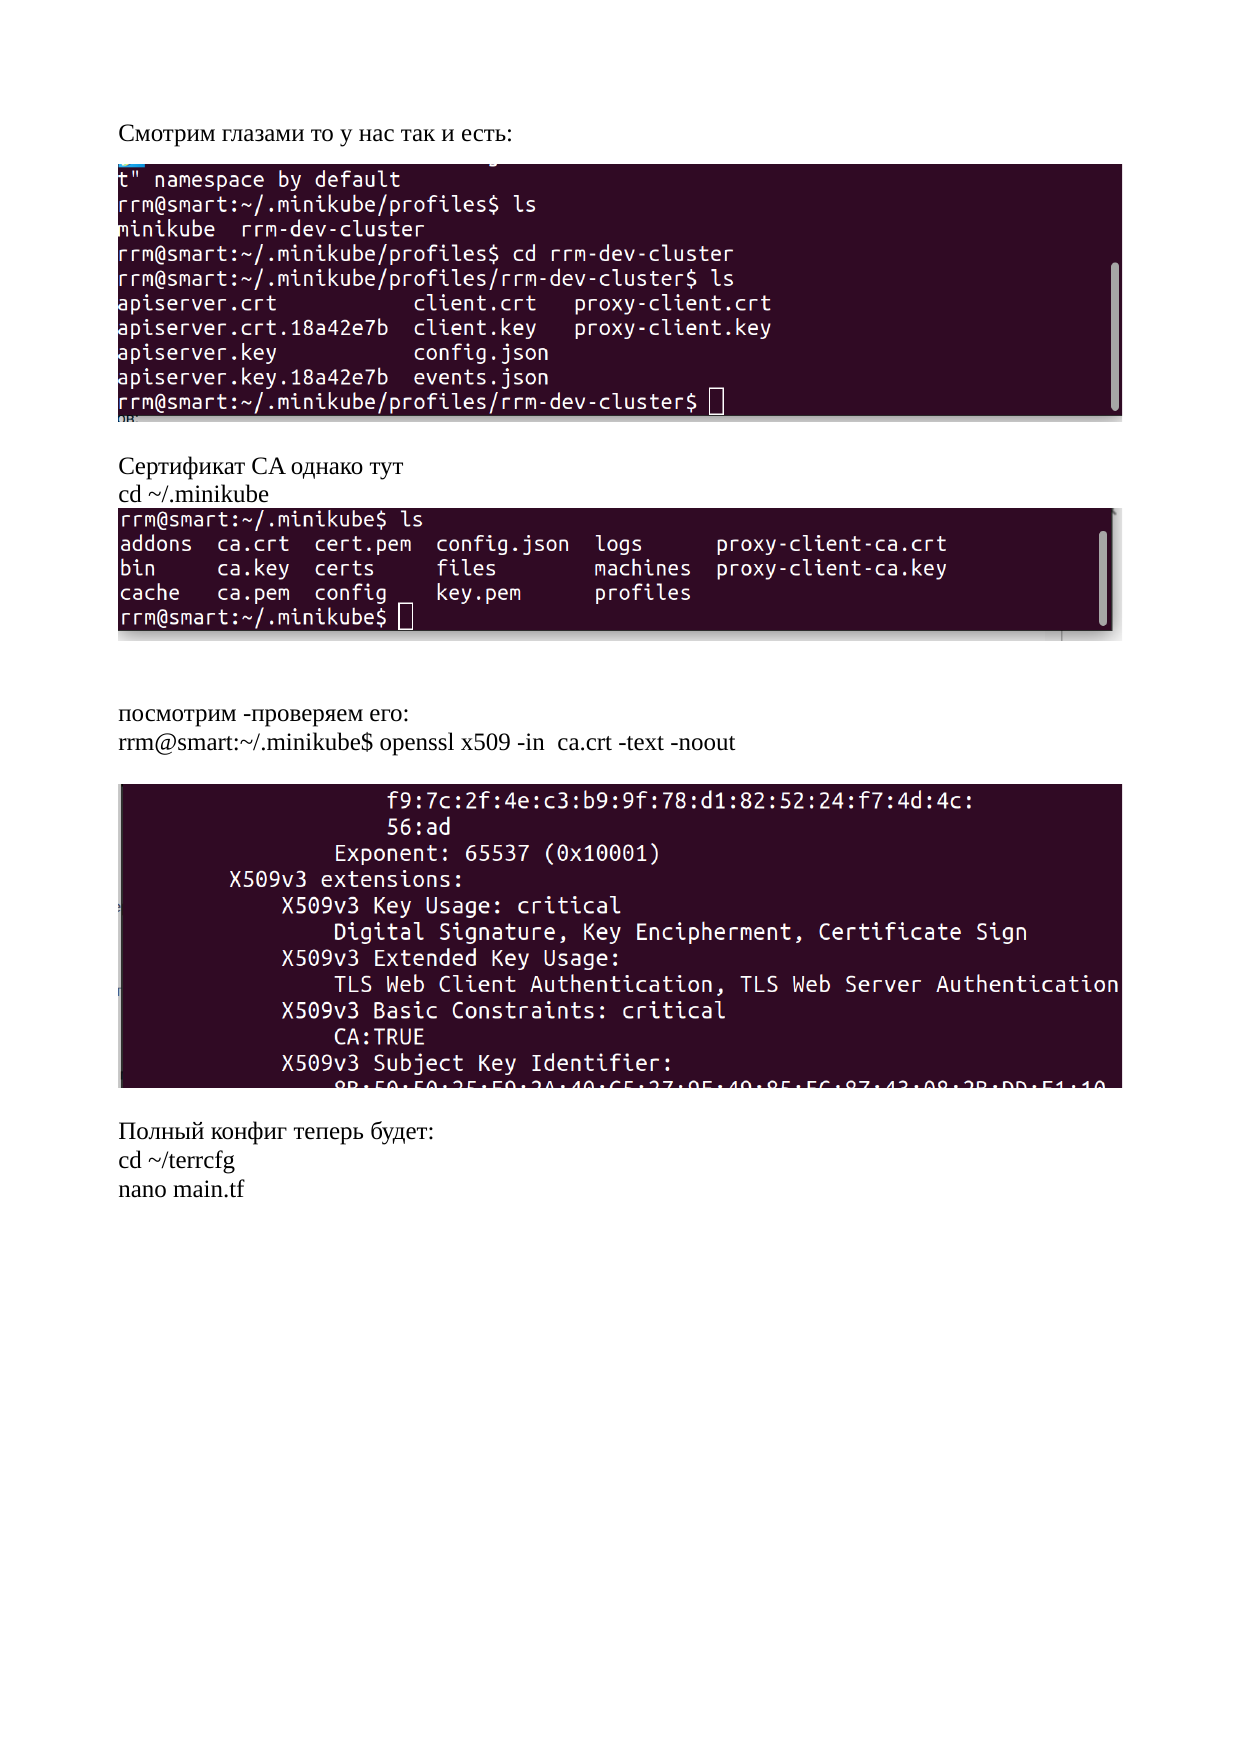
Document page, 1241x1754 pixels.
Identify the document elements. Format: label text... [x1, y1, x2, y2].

text Cертификат CA однако тут [118, 451, 1122, 479]
text Смотрим глазами то у нас так и есть: [118, 118, 1122, 147]
picture [118, 164, 1123, 422]
text посмотрим -проверяем его: [118, 698, 1122, 727]
picture [118, 508, 1123, 641]
text rrm@smart:~/.minikube$ openssl x509 -in ca.crt -text -noout [118, 727, 1122, 756]
text nano main.tf [118, 1174, 1122, 1202]
text cd ~/.minikube [118, 479, 1122, 508]
picture [118, 784, 1123, 1088]
text cd ~/terrcfg [118, 1145, 1122, 1174]
text Полный конфиг теперь будет: [118, 1116, 1122, 1145]
